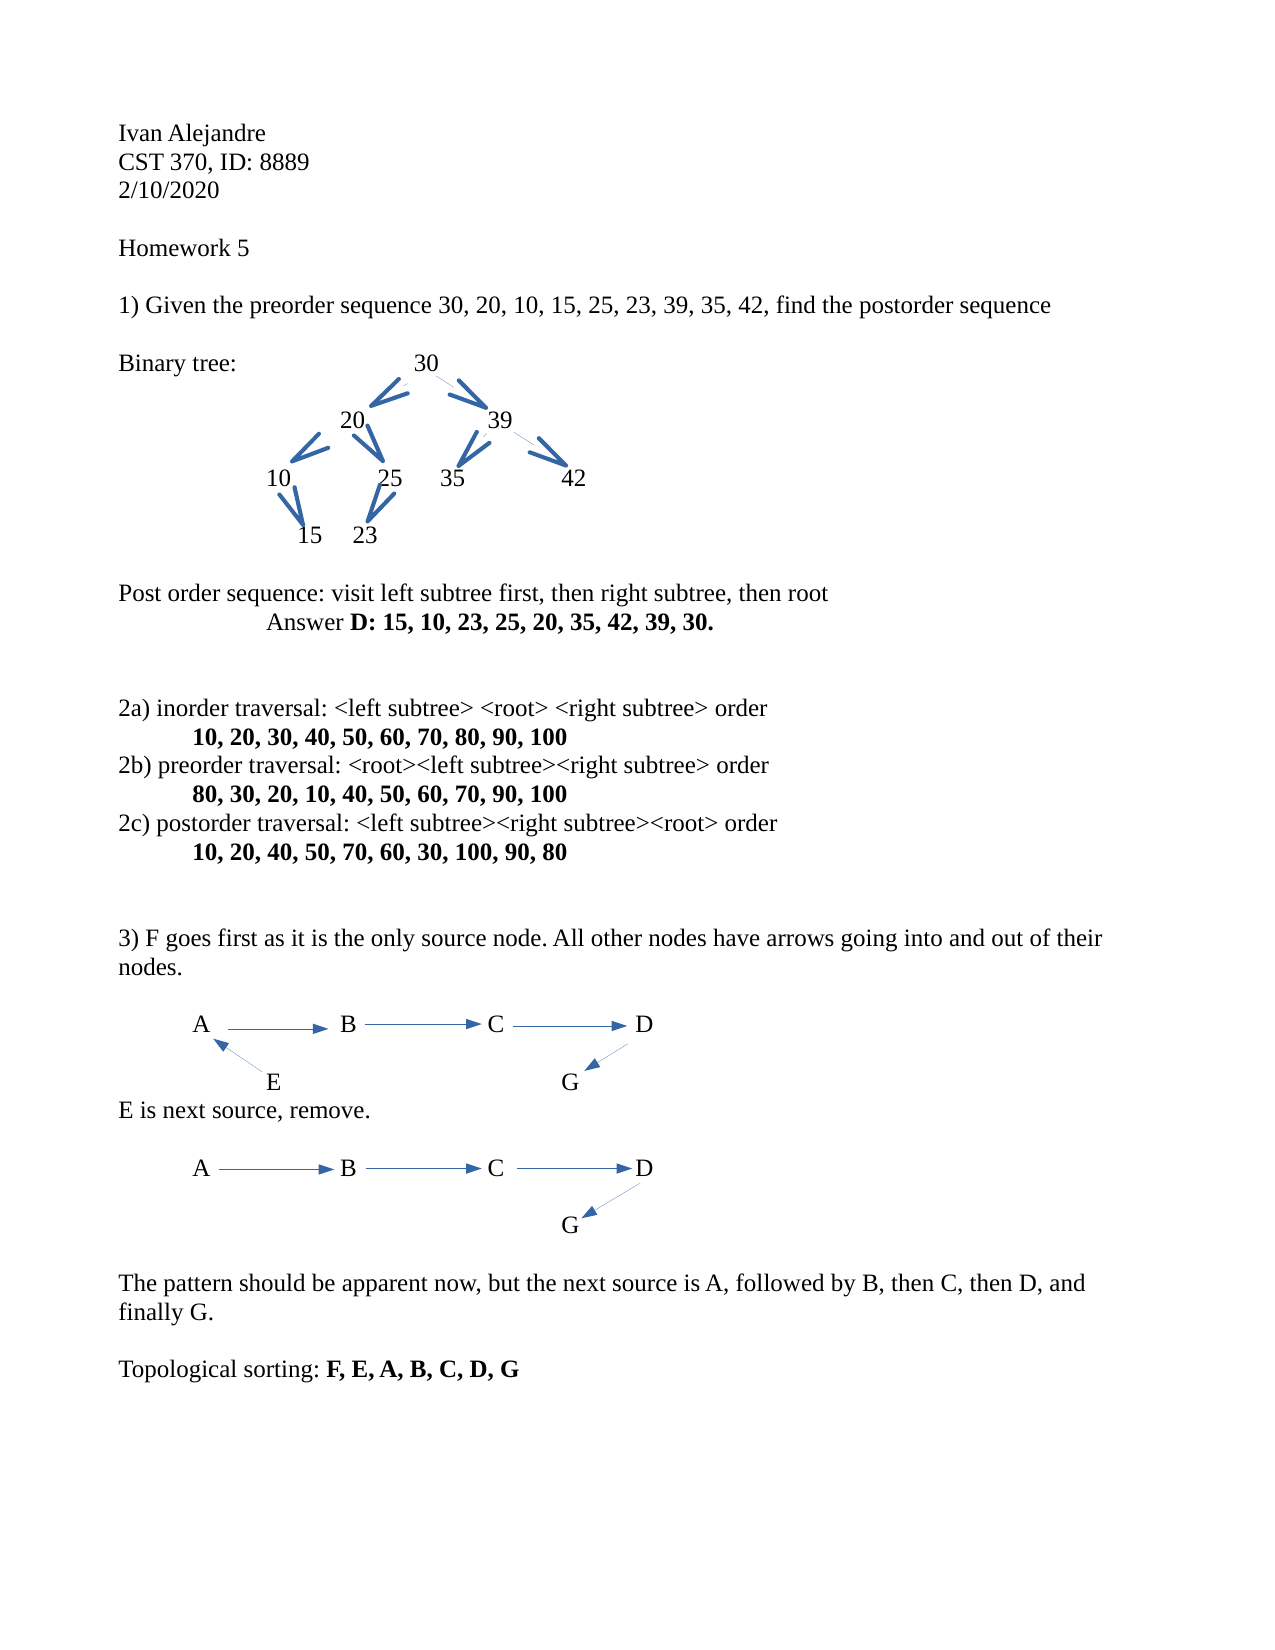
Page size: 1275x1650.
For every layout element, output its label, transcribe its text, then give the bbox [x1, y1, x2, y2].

text Answer D: 15, 10, 23, 25, 20, 35, 42, 39, 30. [118, 607, 1157, 636]
text Homework 5 [118, 233, 1157, 262]
text E is next source, remove. [118, 1096, 1157, 1124]
text 2/10/2020 [118, 176, 1157, 204]
text 10, 20, 30, 40, 50, 60, 70, 80, 90, 100 [118, 722, 1157, 751]
text 3) F goes first as it is the only source node. All other nodes have arrows going into and out of their nodes. [118, 923, 1157, 981]
text Ivan Alejandre [118, 118, 1157, 147]
text 10, 20, 40, 50, 70, 60, 30, 100, 90, 80 [118, 837, 1157, 866]
text Post order sequence: visit left subtree first, then right subtree, then root [118, 578, 1157, 607]
text Topological sorting: F, E, A, B, C, D, G [118, 1354, 1157, 1383]
text 2b) preorder traversal: <root><left subtree><right subtree> order [118, 751, 1157, 779]
text 20 39 [118, 406, 1157, 434]
text 2c) postorder traversal: <left subtree><right subtree><root> order [118, 808, 1157, 837]
text CST 370, ID: 8889 [118, 147, 1157, 176]
text A B C D [118, 1153, 1157, 1182]
text 2a) inorder traversal: <left subtree> <root> <right subtree> order [118, 693, 1157, 722]
text 10 25 35 42 [118, 463, 1157, 492]
text G [118, 1211, 1157, 1239]
text 1) Given the preorder sequence 30, 20, 10, 15, 25, 23, 39, 35, 42, find the postorder sequence [118, 291, 1157, 319]
text Binary tree: 30 [118, 348, 1157, 377]
text 80, 30, 20, 10, 40, 50, 60, 70, 90, 100 [118, 779, 1157, 808]
text E G [118, 1067, 1157, 1096]
text The pattern should be apparent now, but the next source is A, followed by B, then C, then D, and finally G. [118, 1268, 1157, 1326]
text 15 23 [118, 521, 1157, 549]
text A B C D [118, 1009, 1157, 1038]
